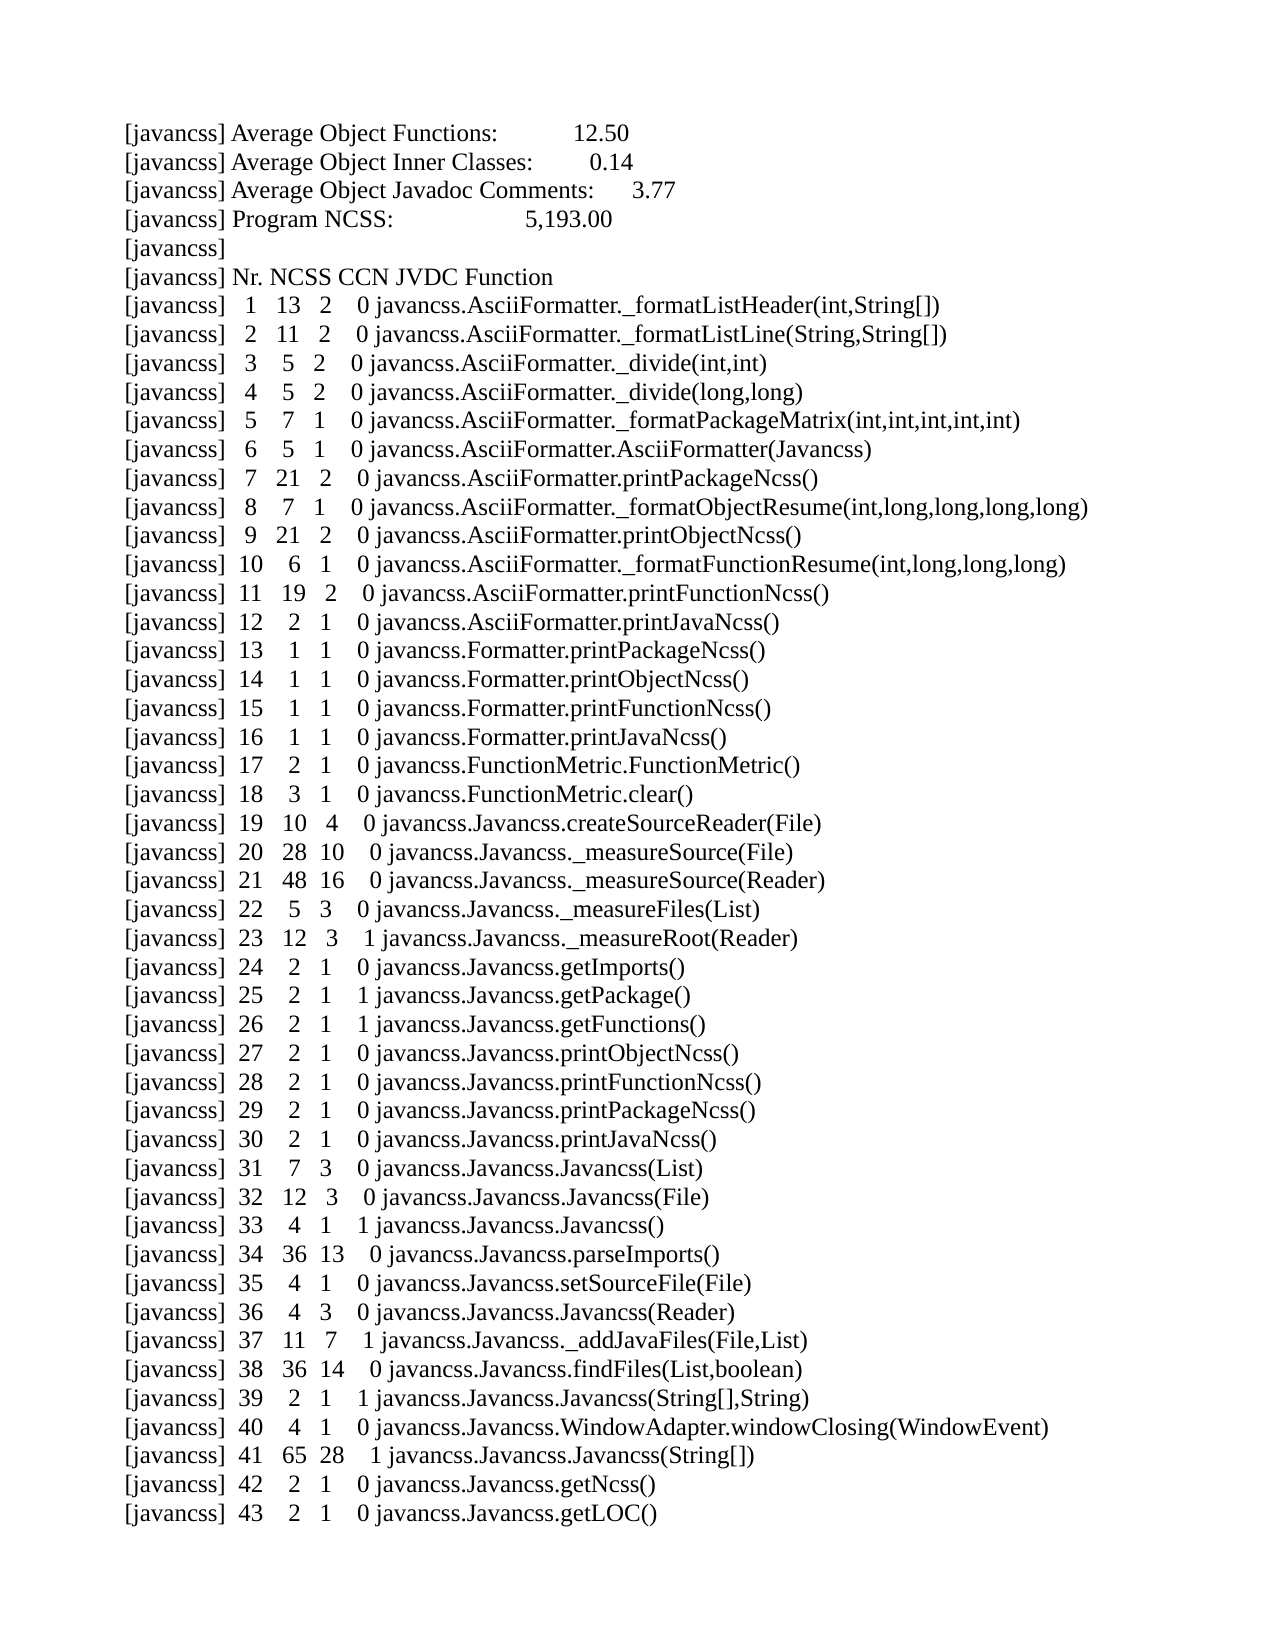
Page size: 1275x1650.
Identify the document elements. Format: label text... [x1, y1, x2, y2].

text [javancss] 25 2 1 1 javancss.Javancss.getPackage() [118, 981, 1157, 1009]
text [javancss] 2 11 2 0 javancss.AsciiFormatter._formatListLine(String,String[]) [118, 319, 1157, 348]
text [javancss] 1 13 2 0 javancss.AsciiFormatter._formatListHeader(int,String[]) [118, 291, 1157, 319]
text [javancss] 17 2 1 0 javancss.FunctionMetric.FunctionMetric() [118, 751, 1157, 779]
text [javancss] 33 4 1 1 javancss.Javancss.Javancss() [118, 1211, 1157, 1239]
text [javancss] 42 2 1 0 javancss.Javancss.getNcss() [118, 1469, 1157, 1498]
text [javancss] 15 1 1 0 javancss.Formatter.printFunctionNcss() [118, 693, 1157, 722]
text [javancss] Average Object Javadoc Comments: 3.77 [118, 176, 1157, 204]
text [javancss] 36 4 3 0 javancss.Javancss.Javancss(Reader) [118, 1297, 1157, 1326]
text [javancss] 11 19 2 0 javancss.AsciiFormatter.printFunctionNcss() [118, 578, 1157, 607]
text [javancss] 39 2 1 1 javancss.Javancss.Javancss(String[],String) [118, 1383, 1157, 1412]
text [javancss] 40 4 1 0 javancss.Javancss.WindowAdapter.windowClosing(WindowEvent) [118, 1412, 1157, 1441]
text [javancss] 3 5 2 0 javancss.AsciiFormatter._divide(int,int) [118, 348, 1157, 377]
text [javancss] 16 1 1 0 javancss.Formatter.printJavaNcss() [118, 722, 1157, 751]
text [javancss] 29 2 1 0 javancss.Javancss.printPackageNcss() [118, 1096, 1157, 1124]
text [javancss] 24 2 1 0 javancss.Javancss.getImports() [118, 952, 1157, 981]
text [javancss] 19 10 4 0 javancss.Javancss.createSourceReader(File) [118, 808, 1157, 837]
text [javancss] 28 2 1 0 javancss.Javancss.printFunctionNcss() [118, 1067, 1157, 1096]
text [javancss] 12 2 1 0 javancss.AsciiFormatter.printJavaNcss() [118, 607, 1157, 636]
text [javancss] 37 11 7 1 javancss.Javancss._addJavaFiles(File,List) [118, 1326, 1157, 1354]
text [javancss] Average Object Functions: 12.50 [118, 118, 1157, 147]
text [javancss] 10 6 1 0 javancss.AsciiFormatter._formatFunctionResume(int,long,long,long) [118, 549, 1157, 578]
text [javancss] 20 28 10 0 javancss.Javancss._measureSource(File) [118, 837, 1157, 866]
text [javancss] 8 7 1 0 javancss.AsciiFormatter._formatObjectResume(int,long,long,long,long) [118, 492, 1157, 521]
text [javancss] 14 1 1 0 javancss.Formatter.printObjectNcss() [118, 664, 1157, 693]
text [javancss] 35 4 1 0 javancss.Javancss.setSourceFile(File) [118, 1268, 1157, 1297]
text [javancss] Nr. NCSS CCN JVDC Function [118, 262, 1157, 291]
text [javancss] 38 36 14 0 javancss.Javancss.findFiles(List,boolean) [118, 1354, 1157, 1383]
text [javancss] 31 7 3 0 javancss.Javancss.Javancss(List) [118, 1153, 1157, 1182]
text [javancss] 34 36 13 0 javancss.Javancss.parseImports() [118, 1239, 1157, 1268]
text [javancss] Average Object Inner Classes: 0.14 [118, 147, 1157, 176]
text [javancss] 22 5 3 0 javancss.Javancss._measureFiles(List) [118, 894, 1157, 923]
text [javancss] 5 7 1 0 javancss.AsciiFormatter._formatPackageMatrix(int,int,int,int,int) [118, 406, 1157, 434]
text [javancss] 18 3 1 0 javancss.FunctionMetric.clear() [118, 779, 1157, 808]
text [javancss] 13 1 1 0 javancss.Formatter.printPackageNcss() [118, 636, 1157, 664]
text [javancss] 4 5 2 0 javancss.AsciiFormatter._divide(long,long) [118, 377, 1157, 406]
text [javancss] Program NCSS: 5,193.00 [118, 204, 1157, 233]
text [javancss] 32 12 3 0 javancss.Javancss.Javancss(File) [118, 1182, 1157, 1211]
text [javancss] 21 48 16 0 javancss.Javancss._measureSource(Reader) [118, 866, 1157, 894]
text [javancss] 41 65 28 1 javancss.Javancss.Javancss(String[]) [118, 1441, 1157, 1469]
text [javancss] [118, 233, 1157, 262]
text [javancss] 23 12 3 1 javancss.Javancss._measureRoot(Reader) [118, 923, 1157, 952]
text [javancss] 9 21 2 0 javancss.AsciiFormatter.printObjectNcss() [118, 521, 1157, 549]
text [javancss] 30 2 1 0 javancss.Javancss.printJavaNcss() [118, 1124, 1157, 1153]
text [javancss] 6 5 1 0 javancss.AsciiFormatter.AsciiFormatter(Javancss) [118, 434, 1157, 463]
text [javancss] 7 21 2 0 javancss.AsciiFormatter.printPackageNcss() [118, 463, 1157, 492]
text [javancss] 43 2 1 0 javancss.Javancss.getLOC() [118, 1498, 1157, 1527]
text [javancss] 27 2 1 0 javancss.Javancss.printObjectNcss() [118, 1038, 1157, 1067]
text [javancss] 26 2 1 1 javancss.Javancss.getFunctions() [118, 1009, 1157, 1038]
